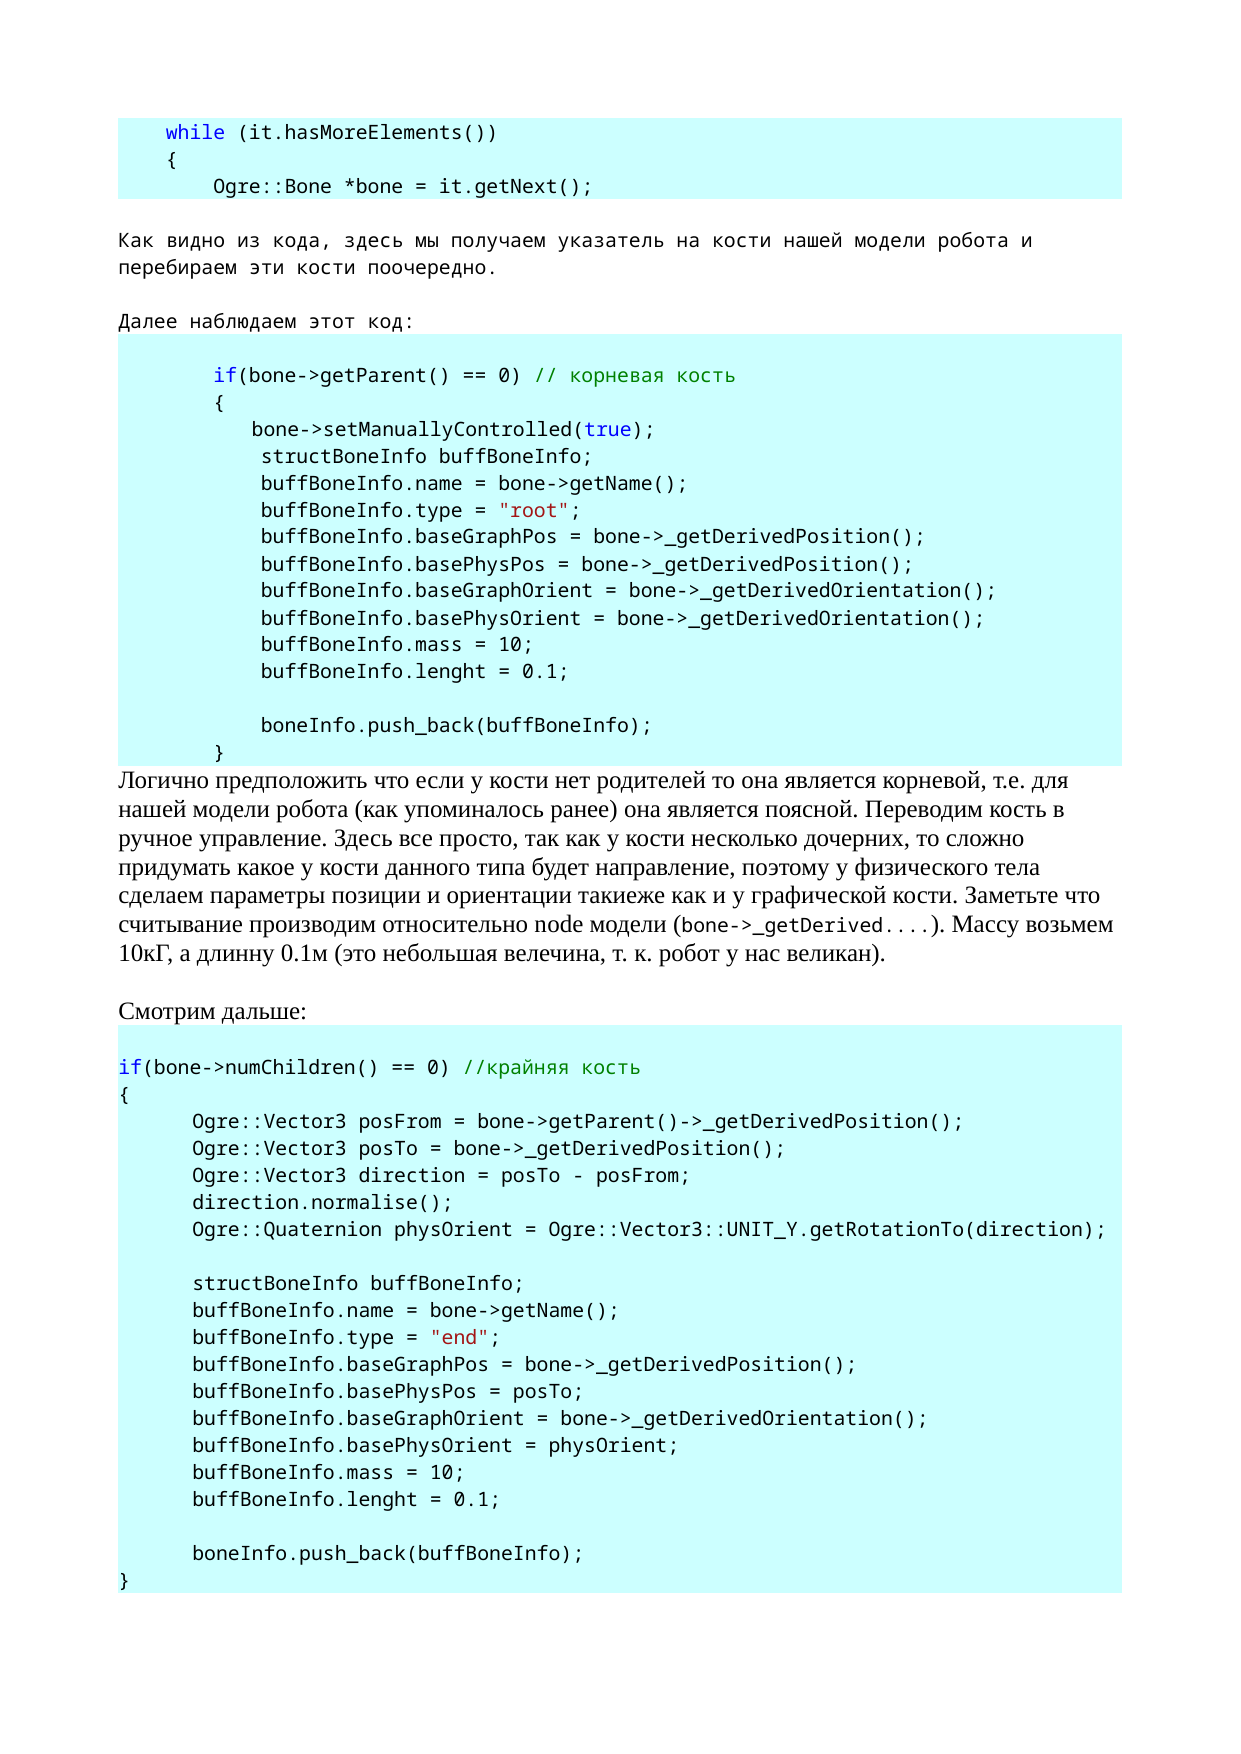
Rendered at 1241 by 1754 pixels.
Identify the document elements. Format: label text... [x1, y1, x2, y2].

text Смотрим дальше: [118, 996, 1122, 1025]
text } [118, 1566, 1122, 1593]
text buffBoneInfo.baseGraphPos = bone->_getDerivedPosition(); [118, 1350, 1122, 1377]
text Ogre::Vector3 posTo = bone->_getDerivedPosition(); [118, 1134, 1122, 1161]
text Ogre::Vector3 posFrom = bone->getParent()->_getDerivedPosition(); [118, 1107, 1122, 1134]
text } [118, 739, 1122, 766]
text while (it.hasMoreElements()) [118, 118, 1122, 145]
text buffBoneInfo.baseGraphOrient = bone->_getDerivedOrientation(); [118, 1404, 1122, 1431]
text { [118, 145, 1122, 172]
text buffBoneInfo.mass = 10; [118, 1458, 1122, 1485]
text buffBoneInfo.baseGraphOrient = bone->_getDerivedOrientation(); [118, 577, 1122, 604]
text Логично предположить что если у кости нет родителей то она является корневой, т.е. для нашей модели робота (как упоминалось ранее) она является поясной. Переводим кость в ручное управление. Здесь все просто, так как у кости несколько дочерних, то сложно придумать какое у кости данного типа будет направление, поэтому у физического тела сделаем параметры позиции и ориентации такиеже как и у графической кости. Заметьте что считывание производим относительно node модели (bone->_getDerived....). Массу возьмем 10кГ, а длинну 0.1м (это небольшая велечина, т. к. робот у нас великан). [118, 766, 1122, 967]
text boneInfo.push_back(buffBoneInfo); [118, 1539, 1122, 1566]
text buffBoneInfo.lenght = 0.1; [118, 1485, 1122, 1512]
text if(bone->getParent() == 0) // корневая кость [118, 361, 1122, 388]
text structBoneInfo buffBoneInfo; [118, 1269, 1122, 1296]
text buffBoneInfo.basePhysPos = posTo; [118, 1377, 1122, 1404]
text bone->setManuallyControlled(true); [118, 415, 1122, 442]
text Ogre::Quaternion physOrient = Ogre::Vector3::UNIT_Y.getRotationTo(direction); [118, 1215, 1122, 1242]
text boneInfo.push_back(buffBoneInfo); [118, 712, 1122, 739]
text buffBoneInfo.name = bone->getName(); [118, 469, 1122, 496]
text buffBoneInfo.type = "end"; [118, 1323, 1122, 1350]
text buffBoneInfo.type = "root"; [118, 496, 1122, 523]
text buffBoneInfo.basePhysPos = bone->_getDerivedPosition(); [118, 550, 1122, 577]
text structBoneInfo buffBoneInfo; [118, 442, 1122, 469]
text Как видно из кода, здесь мы получаем указатель на кости нашей модели робота и перебираем эти кости поочередно. [118, 226, 1122, 280]
text buffBoneInfo.basePhysOrient = bone->_getDerivedOrientation(); [118, 604, 1122, 631]
text Ogre::Bone *bone = it.getNext(); [118, 172, 1122, 199]
text buffBoneInfo.lenght = 0.1; [118, 658, 1122, 685]
text { [118, 388, 1122, 415]
text buffBoneInfo.name = bone->getName(); [118, 1296, 1122, 1323]
text Далее наблюдаем этот код: [118, 307, 1122, 334]
text buffBoneInfo.basePhysOrient = physOrient; [118, 1431, 1122, 1458]
text if(bone->numChildren() == 0) //крайняя кость [118, 1053, 1122, 1081]
text direction.normalise(); [118, 1188, 1122, 1215]
text buffBoneInfo.baseGraphPos = bone->_getDerivedPosition(); [118, 523, 1122, 550]
text buffBoneInfo.mass = 10; [118, 631, 1122, 658]
text { [118, 1081, 1122, 1107]
text Ogre::Vector3 direction = posTo - posFrom; [118, 1161, 1122, 1188]
